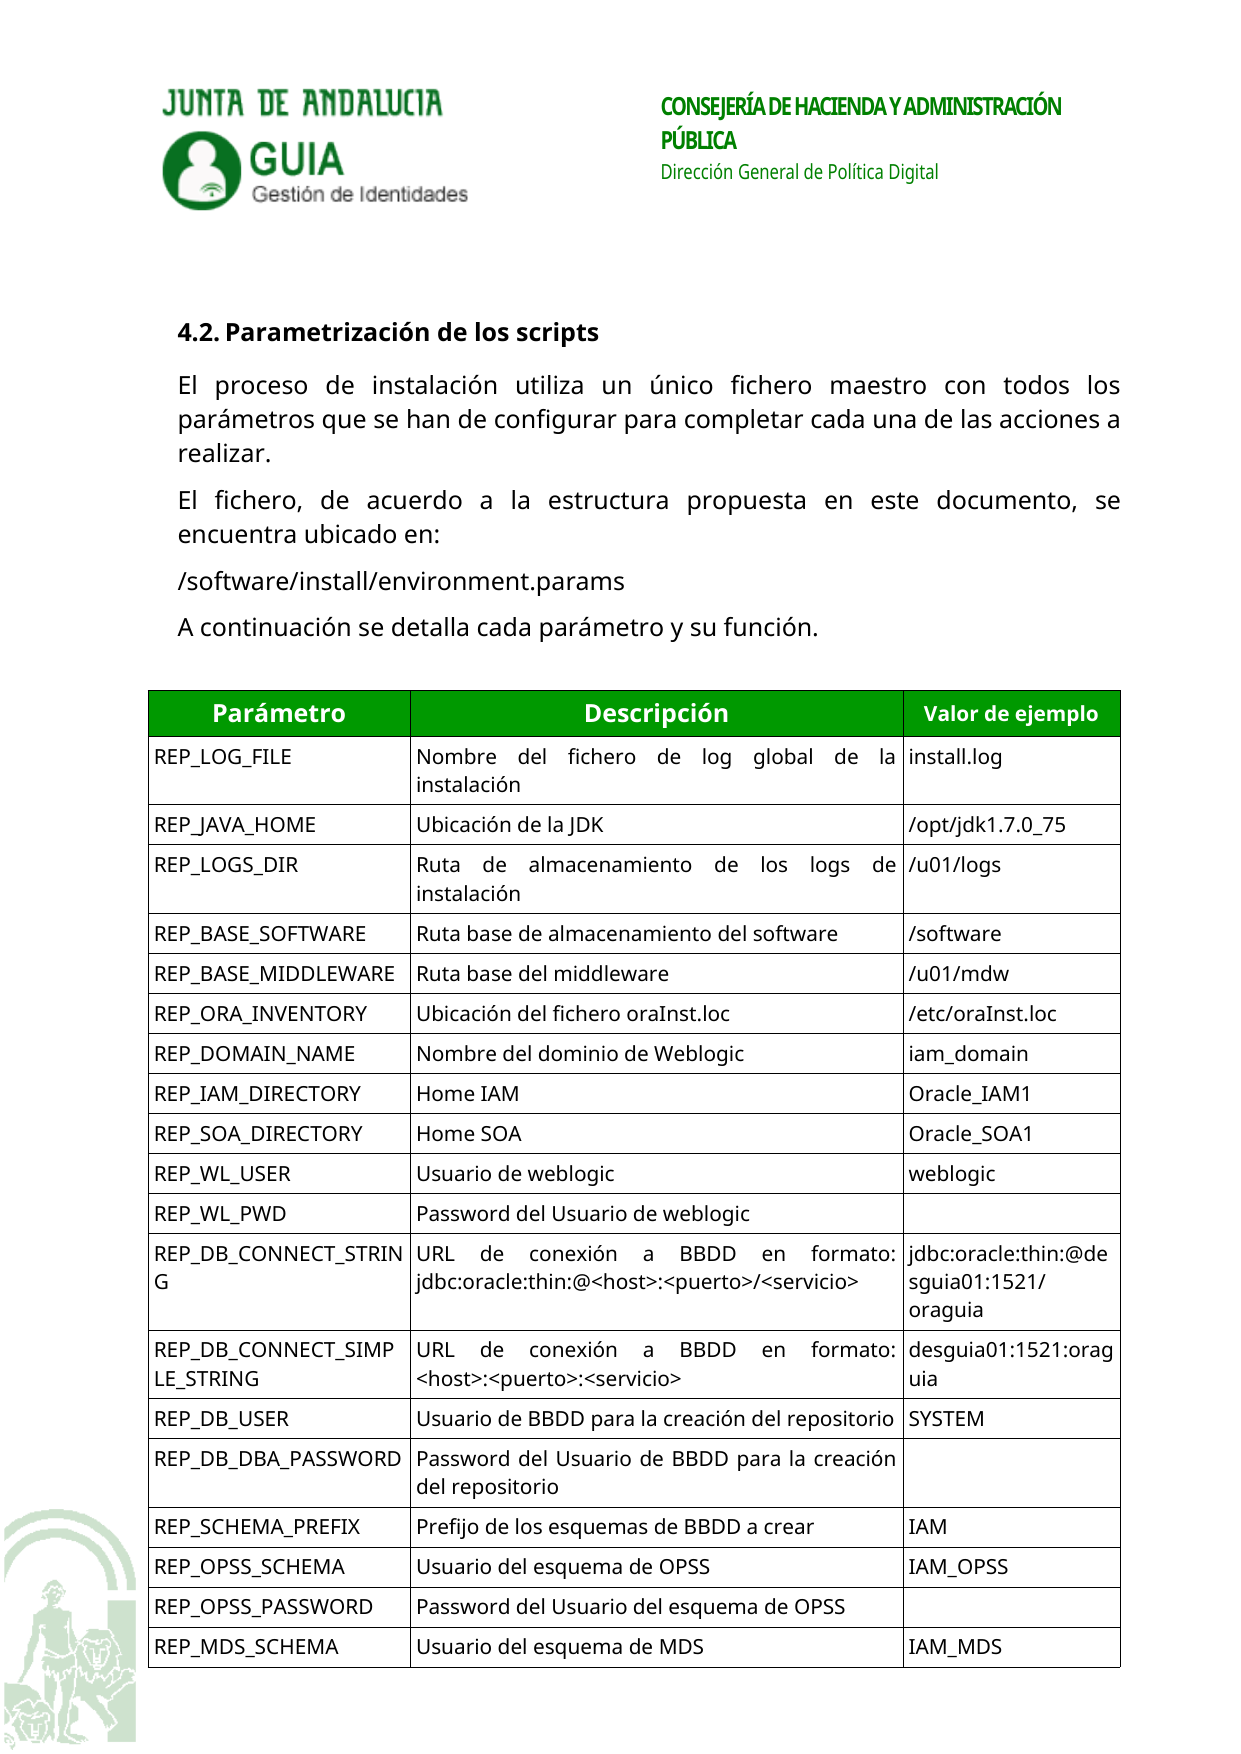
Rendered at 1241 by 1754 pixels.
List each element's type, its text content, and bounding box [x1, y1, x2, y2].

table_cell REP_SCHEMA_PREFIX [149, 1508, 410, 1547]
table_cell REP_SOA_DIRECTORY [149, 1114, 410, 1153]
table_cell Oracle_SOA1 [904, 1114, 1120, 1153]
table_cell desguia01:1521:oraguia [904, 1331, 1120, 1398]
table_cell REP_DB_USER [149, 1399, 410, 1438]
table_cell /etc/oraInst.loc [904, 994, 1120, 1033]
table_cell Home SOA [411, 1114, 903, 1153]
table_cell SYSTEM [904, 1399, 1120, 1438]
text El fichero, de acuerdo a la estructura propuesta en este documento, se encuentra ubicado en: [177, 482, 1122, 551]
table_header Parámetro [149, 691, 410, 736]
table_cell Usuario del esquema de OPSS [411, 1548, 903, 1587]
table_cell REP_BASE_SOFTWARE [149, 914, 410, 953]
table_cell IAM_MDS [904, 1628, 1120, 1667]
table_cell /opt/jdk1.7.0_75 [904, 805, 1120, 844]
table_cell weblogic [904, 1154, 1120, 1193]
table_cell REP_OPSS_SCHEMA [149, 1548, 410, 1587]
table_cell URL de conexión a BBDD en formato: <host>:<puerto>:<servicio> [411, 1331, 903, 1398]
picture [4, 1508, 137, 1750]
table_cell REP_DOMAIN_NAME [149, 1034, 410, 1073]
table_cell Ubicación de la JDK [411, 805, 903, 844]
table_cell URL de conexión a BBDD en formato: jdbc:oracle:thin:@<host>:<puerto>/<servicio> [411, 1234, 903, 1330]
subtitle Parametrización de los scripts [177, 315, 1122, 349]
table_cell REP_JAVA_HOME [149, 805, 410, 844]
table_cell REP_DB_DBA_PASSWORD [149, 1439, 410, 1507]
table_cell Ruta base del middleware [411, 954, 903, 993]
table_cell Prefijo de los esquemas de BBDD a crear [411, 1508, 903, 1547]
table_header Descripción [411, 691, 903, 736]
table_cell REP_ORA_INVENTORY [149, 994, 410, 1033]
table_cell REP_WL_PWD [149, 1194, 410, 1233]
table_cell REP_LOG_FILE [149, 737, 410, 804]
table_cell REP_BASE_MIDDLEWARE [149, 954, 410, 993]
table_cell IAM_OPSS [904, 1548, 1120, 1587]
table_cell Ubicación del fichero oraInst.loc [411, 994, 903, 1033]
table_cell Oracle_IAM1 [904, 1074, 1120, 1113]
table_cell REP_LOGS_DIR [149, 845, 410, 913]
table_cell Nombre del fichero de log global de la instalación [411, 737, 903, 804]
table_cell jdbc:oracle:thin:@desguia01:1521/oraguia [904, 1234, 1120, 1330]
table_cell iam_domain [904, 1034, 1120, 1073]
table_cell Usuario de BBDD para la creación del repositorio [411, 1399, 903, 1438]
table_cell [904, 1194, 1120, 1233]
picture [147, 82, 498, 225]
table_cell Password del Usuario de weblogic [411, 1194, 903, 1233]
text El proceso de instalación utiliza un único fichero maestro con todos los parámetros que se han de configurar para completar cada una de las acciones a realizar. [177, 368, 1122, 470]
table_cell Password del Usuario del esquema de OPSS [411, 1588, 903, 1627]
table_cell REP_WL_USER [149, 1154, 410, 1193]
table_cell REP_MDS_SCHEMA [149, 1628, 410, 1667]
table_cell Home IAM [411, 1074, 903, 1113]
table_cell REP_IAM_DIRECTORY [149, 1074, 410, 1113]
text /software/install/environment.params [177, 563, 1122, 597]
table_cell REP_DB_CONNECT_SIMPLE_STRING [149, 1331, 410, 1398]
table_cell /software [904, 914, 1120, 953]
table_cell REP_OPSS_PASSWORD [149, 1588, 410, 1627]
table_cell Usuario del esquema de MDS [411, 1628, 903, 1667]
table_cell /u01/mdw [904, 954, 1120, 993]
table_cell Usuario de weblogic [411, 1154, 903, 1193]
table_cell Ruta base de almacenamiento del software [411, 914, 903, 953]
table_cell Password del Usuario de BBDD para la creación del repositorio [411, 1439, 903, 1507]
table_cell /u01/logs [904, 845, 1120, 913]
table_header Valor de ejemplo [904, 691, 1120, 736]
table_cell Nombre del dominio de Weblogic [411, 1034, 903, 1073]
table_cell REP_DB_CONNECT_STRING [149, 1234, 410, 1330]
table_cell [904, 1588, 1120, 1627]
table_cell IAM [904, 1508, 1120, 1547]
text A continuación se detalla cada parámetro y su función. [177, 610, 1122, 644]
table_cell install.log [904, 737, 1120, 804]
table_cell Ruta de almacenamiento de los logs de instalación [411, 845, 903, 913]
table_cell [904, 1439, 1120, 1507]
